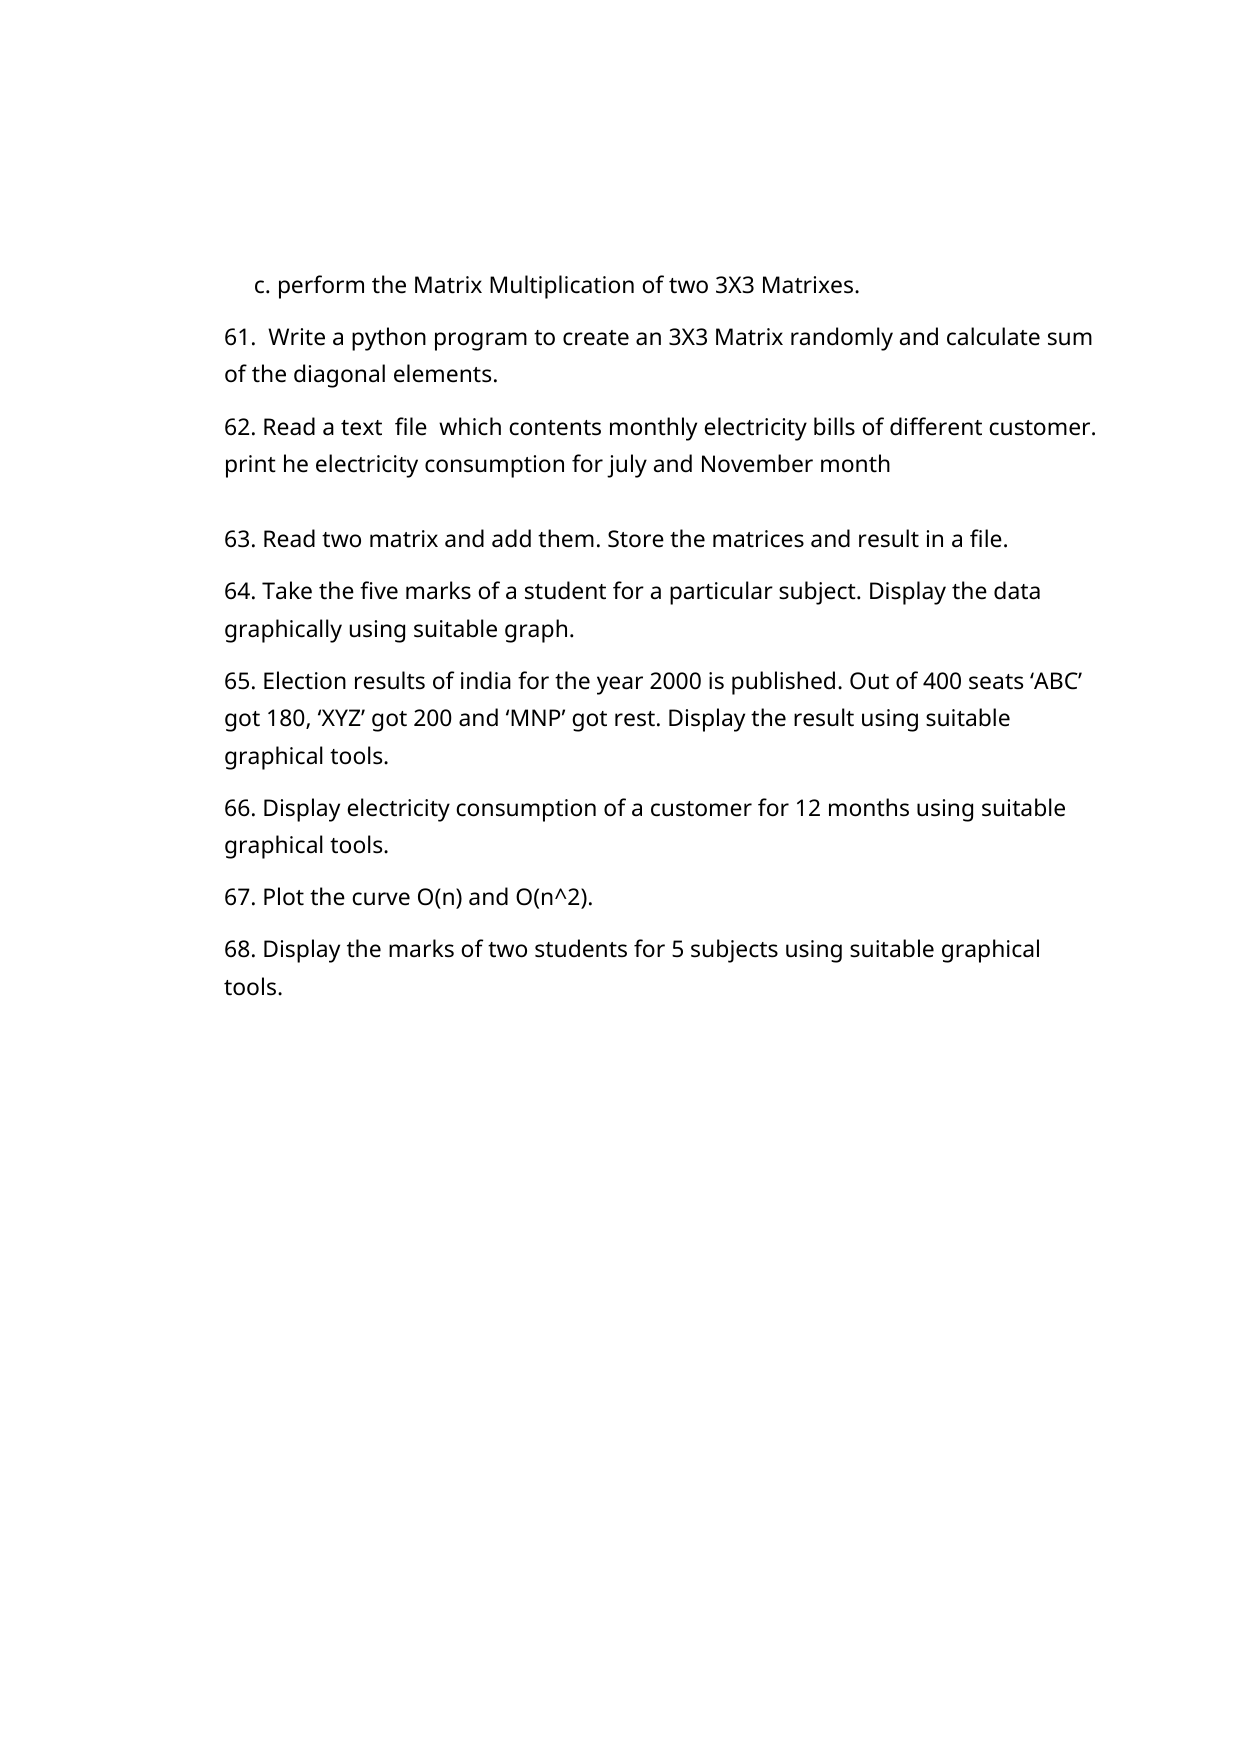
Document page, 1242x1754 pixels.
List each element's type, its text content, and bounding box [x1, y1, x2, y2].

text 65. Election results of india for the year 2000 is published. Out of 400 seats ‘ABC’ got 180, ‘XYZ’ got 200 and ‘MNP’ got rest. Display the result using suitable graphical tools. [224, 664, 1102, 771]
text 68. Display the marks of two students for 5 subjects using suitable graphical tools. [224, 933, 1102, 1002]
text 66. Display electricity consumption of a customer for 12 months using suitable graphical tools. [224, 792, 1102, 860]
text 64. Take the five marks of a student for a particular subject. Display the data graphically using suitable graph. [224, 575, 1102, 644]
text c. perform the Matrix Multiplication of two 3X3 Matrixes. [224, 269, 1102, 300]
text 62. Read a text file which contents monthly electricity bills of different customer. print he electricity consumption for july and November month 63. Read two matrix and add them. Store the matrices and result in a file. [224, 410, 1102, 554]
text 67. Plot the curve O(n) and O(n^2). [224, 881, 1102, 912]
text 61. Write a python program to create an 3X3 Matrix randomly and calculate sum of the diagonal elements. [224, 321, 1102, 389]
